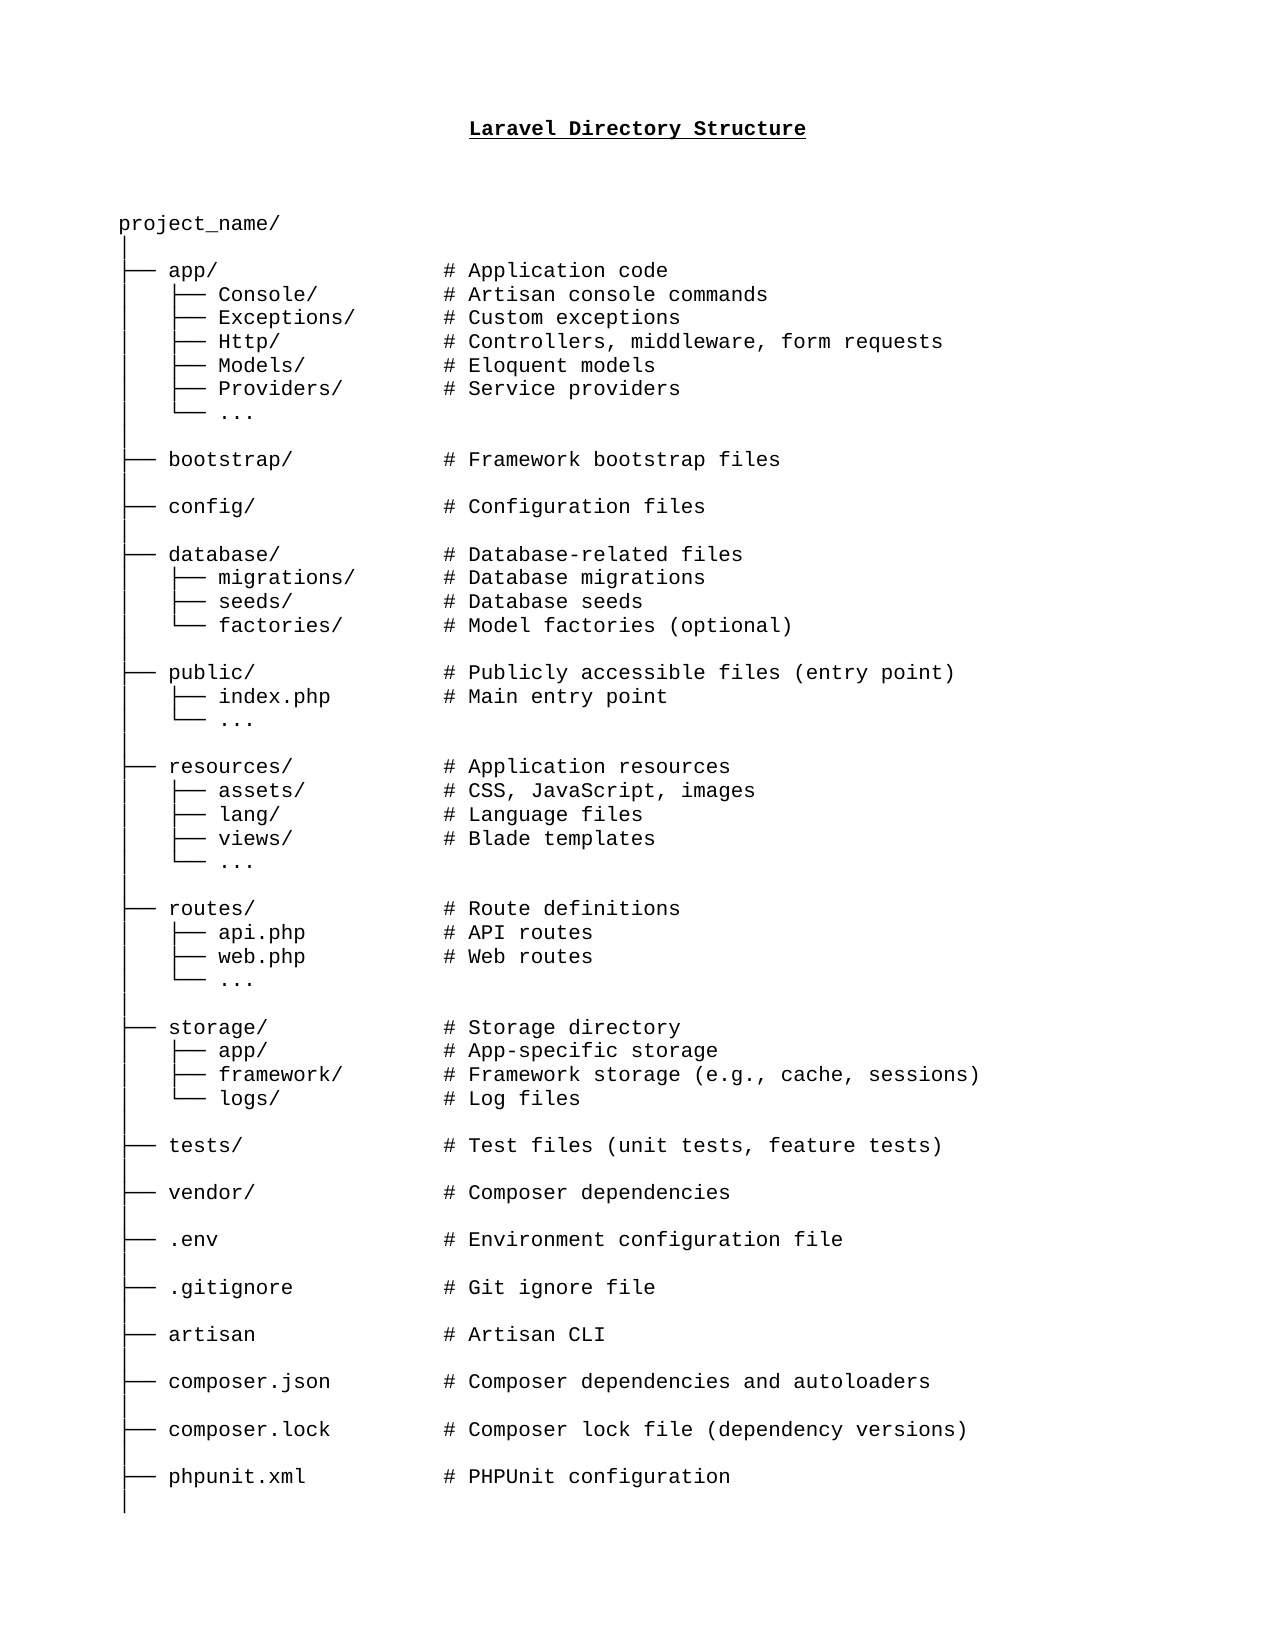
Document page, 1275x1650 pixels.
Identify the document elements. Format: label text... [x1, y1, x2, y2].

text │ [118, 473, 124, 496]
text │ [118, 1300, 1157, 1324]
text │ [118, 1348, 124, 1371]
text ├── .gitignore # Git ignore file [125, 1277, 1157, 1300]
text │ [118, 1395, 1157, 1419]
text ├── database/ # Database-related files [125, 544, 1157, 567]
text │ ├── web.php # Web routes [175, 946, 1157, 969]
text │ ├── index.php # Main entry point [175, 686, 1157, 709]
text │ ├── app/ # App-specific storage [118, 1040, 1157, 1064]
text │ [118, 993, 1157, 1017]
text │ ├── lang/ # Language files [125, 804, 174, 827]
text │ [118, 1489, 1157, 1513]
text │ [118, 733, 124, 757]
text │ [125, 733, 1157, 757]
text │ [118, 1111, 1157, 1135]
text ├── .env # Environment configuration file [118, 1229, 1157, 1253]
text │ └── ... [118, 709, 1157, 733]
text │ ├── Exceptions/ # Custom exceptions [118, 307, 1157, 331]
text ├── storage/ # Storage directory [125, 1017, 1157, 1040]
text │ ├── index.php # Main entry point [125, 686, 174, 709]
text │ └── ... [118, 969, 1157, 993]
text ├── composer.lock # Composer lock file (dependency versions) [125, 1419, 1157, 1442]
text │ [125, 875, 1157, 898]
text │ ├── lang/ # Language files [175, 804, 1157, 827]
text │ [118, 426, 1157, 449]
text │ ├── views/ # Blade templates [118, 827, 1157, 851]
text │ ├── Console/ # Artisan console commands [125, 284, 174, 307]
text │ ├── Http/ # Controllers, middleware, form requests [125, 331, 174, 354]
text │ └── ... [125, 402, 1157, 426]
text │ [118, 1253, 1157, 1277]
text │ [118, 520, 1157, 544]
text │ [118, 236, 1157, 260]
text │ [118, 1442, 1157, 1466]
text │ ├── web.php # Web routes [125, 946, 174, 969]
text ├── routes/ # Route definitions [118, 898, 1157, 922]
text │ ├── api.php # API routes [118, 922, 1157, 946]
text │ ├── migrations/ # Database migrations [118, 567, 1157, 591]
text │ └── ... [118, 851, 1157, 875]
text ├── composer.json # Composer dependencies and autoloaders [118, 1371, 1157, 1395]
text │ ├── Providers/ # Service providers [118, 378, 1157, 402]
text │ [118, 638, 1157, 662]
text │ ├── Models/ # Eloquent models [118, 354, 1157, 378]
text project_name/ [118, 213, 1157, 236]
text ├── public/ # Publicly accessible files (entry point) [118, 662, 1157, 686]
text │ [125, 1348, 1157, 1371]
text ├── bootstrap/ # Framework bootstrap files [118, 449, 1157, 473]
text │ ├── framework/ # Framework storage (e.g., cache, sessions) [118, 1064, 1157, 1088]
text ├── resources/ # Application resources [118, 757, 1157, 780]
text │ └── factories/ # Model factories (optional) [125, 615, 1157, 638]
text ├── tests/ # Test files (unit tests, feature tests) [125, 1135, 1157, 1158]
text │ [118, 875, 124, 898]
text │ [125, 1206, 1157, 1229]
text │ ├── seeds/ # Database seeds [118, 591, 1157, 615]
text │ ├── Http/ # Controllers, middleware, form requests [175, 331, 1157, 354]
text ├── app/ # Application code [118, 260, 1157, 284]
text ├── artisan # Artisan CLI [118, 1324, 1157, 1348]
text │ [125, 473, 1157, 496]
text Laravel Directory Structure [118, 118, 1157, 142]
text ├── vendor/ # Composer dependencies [118, 1182, 1157, 1206]
text │ ├── Console/ # Artisan console commands [175, 284, 1157, 307]
text ├── config/ # Configuration files [118, 496, 1157, 520]
text │ [118, 1158, 1157, 1182]
text │ └── logs/ # Log files [125, 1088, 1157, 1111]
text ├── phpunit.xml # PHPUnit configuration [125, 1466, 1157, 1489]
text │ [118, 1206, 124, 1229]
text │ ├── assets/ # CSS, JavaScript, images [118, 780, 1157, 804]
